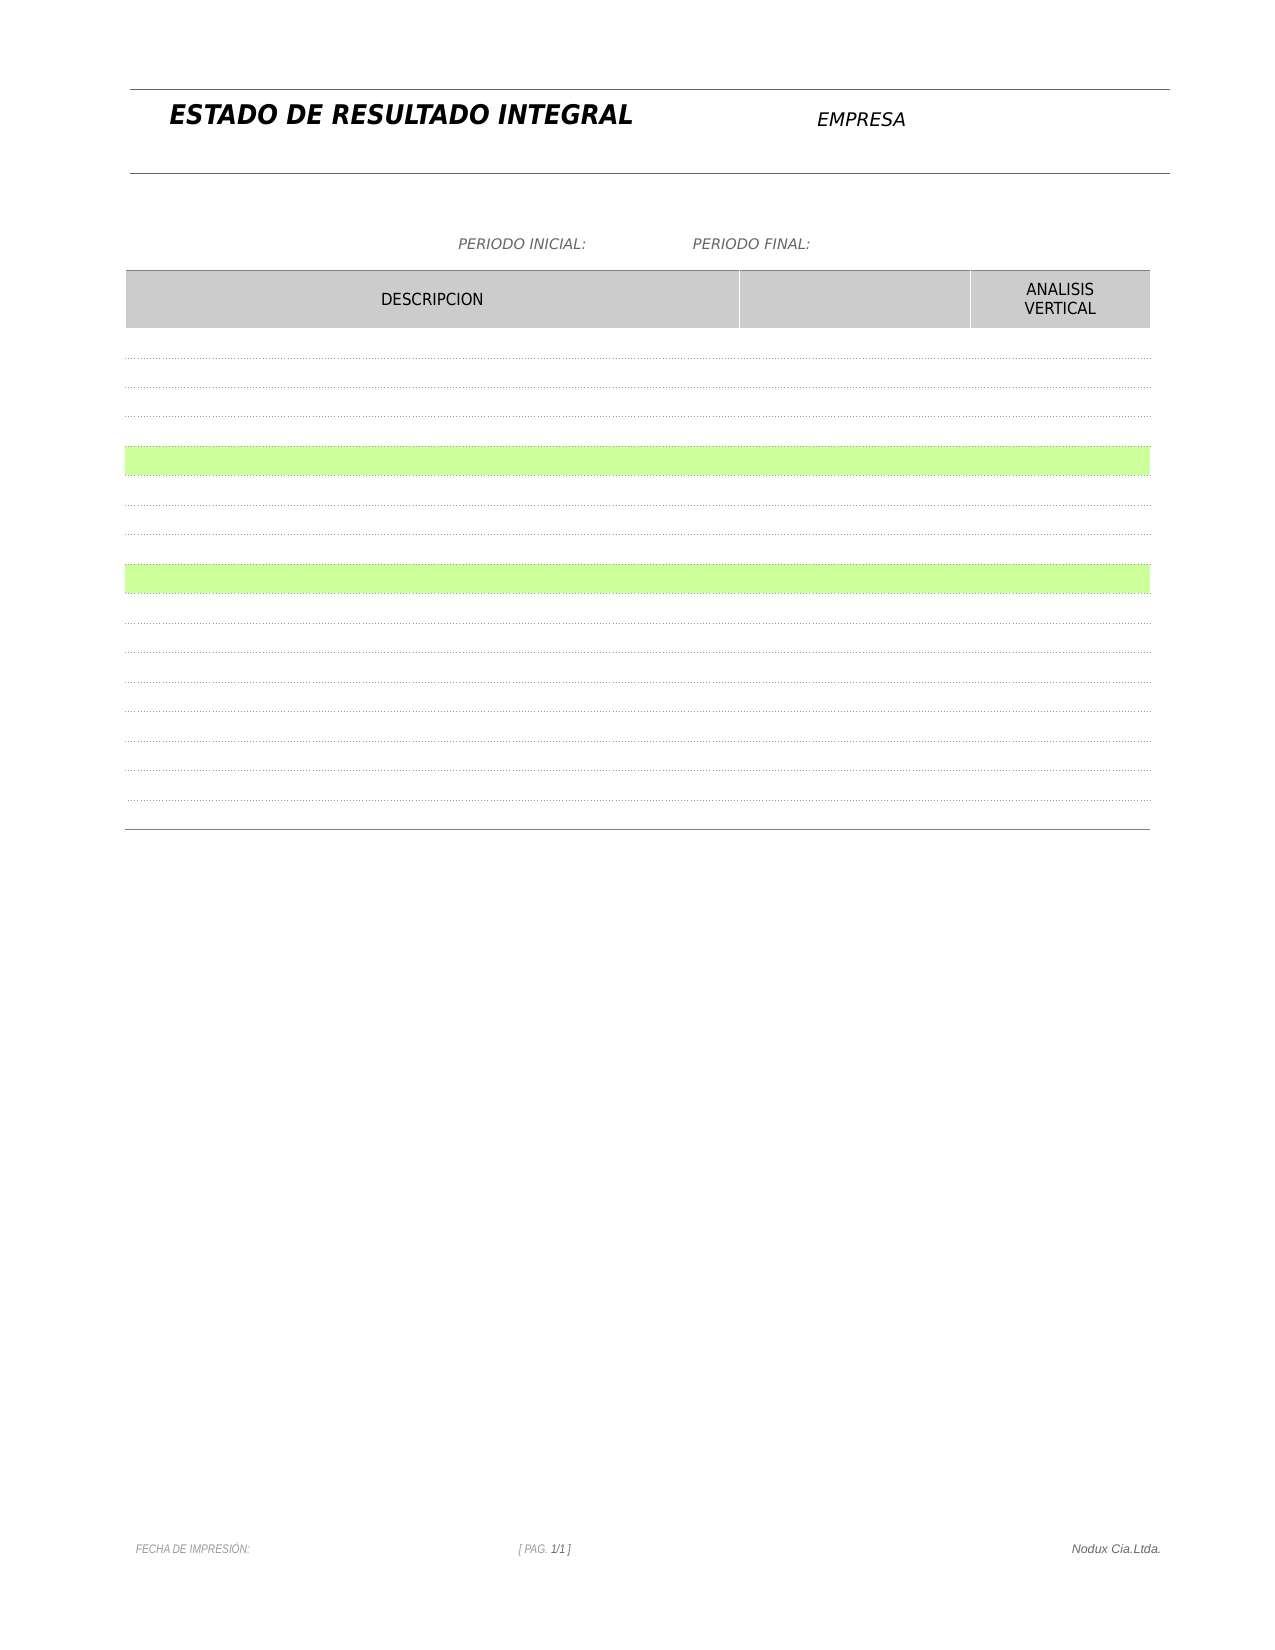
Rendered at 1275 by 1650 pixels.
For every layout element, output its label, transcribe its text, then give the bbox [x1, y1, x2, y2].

table_cell [970, 475, 1150, 505]
table_cell [971, 800, 1150, 829]
table_cell [970, 711, 1150, 741]
table_cell [970, 387, 1150, 416]
table_cell <if test="child1.amount != 0"> [125, 416, 739, 446]
table_cell [739, 387, 970, 416]
text </if> [130, 848, 1145, 865]
table_cell [739, 623, 970, 652]
table_cell <child2.amount> [739, 564, 970, 593]
table_cell [970, 329, 1150, 357]
table_cell </if> [125, 475, 739, 505]
table_cell [739, 475, 970, 505]
table_cell [739, 329, 970, 357]
text </for> [130, 865, 1145, 882]
table_cell [970, 652, 1150, 682]
table_cell [739, 534, 970, 564]
table_cell [739, 711, 970, 741]
table_cell [970, 446, 1150, 475]
table_cell <account.name> [125, 358, 739, 387]
text PERIODO INICIAL: PERIODO FINAL: [130, 236, 1145, 253]
table_cell [739, 770, 970, 799]
table_cell [970, 505, 1150, 534]
text <for each="account in objects"> [130, 202, 1145, 219]
table_cell [739, 741, 970, 770]
table_cell [970, 741, 1150, 770]
table_cell <child1.amount> [739, 446, 970, 475]
table_cell <child3.name> [125, 682, 739, 711]
table_cell [739, 416, 970, 446]
table_cell </for> [125, 741, 739, 770]
table_cell [740, 800, 970, 829]
table_cell [970, 358, 1150, 387]
table_cell [970, 564, 1150, 593]
table_cell <if test="child2.amount != 0"> [125, 534, 739, 564]
table_header ANALISIS VERTICAL [971, 271, 1150, 328]
table_cell [970, 416, 1150, 446]
text <if test="account.income_statement == True"> [130, 219, 1145, 236]
table_cell <account.amount> [739, 358, 970, 387]
table_cell <for each="child3 in child2.childs"> [125, 623, 739, 652]
table_cell </for> [126, 800, 739, 829]
table_cell </if> [125, 593, 739, 623]
table_header [740, 271, 970, 328]
table_cell <child2.name> [125, 564, 739, 593]
table_cell <if test="child3.amount != 0"> [125, 652, 739, 682]
table_cell <for each="child2 in child1.childs"> [125, 505, 739, 534]
table_cell <child1.name> [125, 446, 739, 475]
table_cell <for each="child1 in account.childs"> [125, 387, 739, 416]
table_cell [739, 505, 970, 534]
table_cell [970, 623, 1150, 652]
table_cell [970, 770, 1150, 799]
table_cell [970, 682, 1150, 711]
table_cell [970, 593, 1150, 623]
table_cell [739, 652, 970, 682]
table_cell [739, 593, 970, 623]
table_cell [125, 329, 739, 357]
table_header DESCRIPCION [126, 271, 739, 328]
table_cell [970, 534, 1150, 564]
table_cell </for> [125, 770, 739, 799]
table_cell <child3.amount> [739, 682, 970, 711]
table_cell </if> [125, 711, 739, 741]
